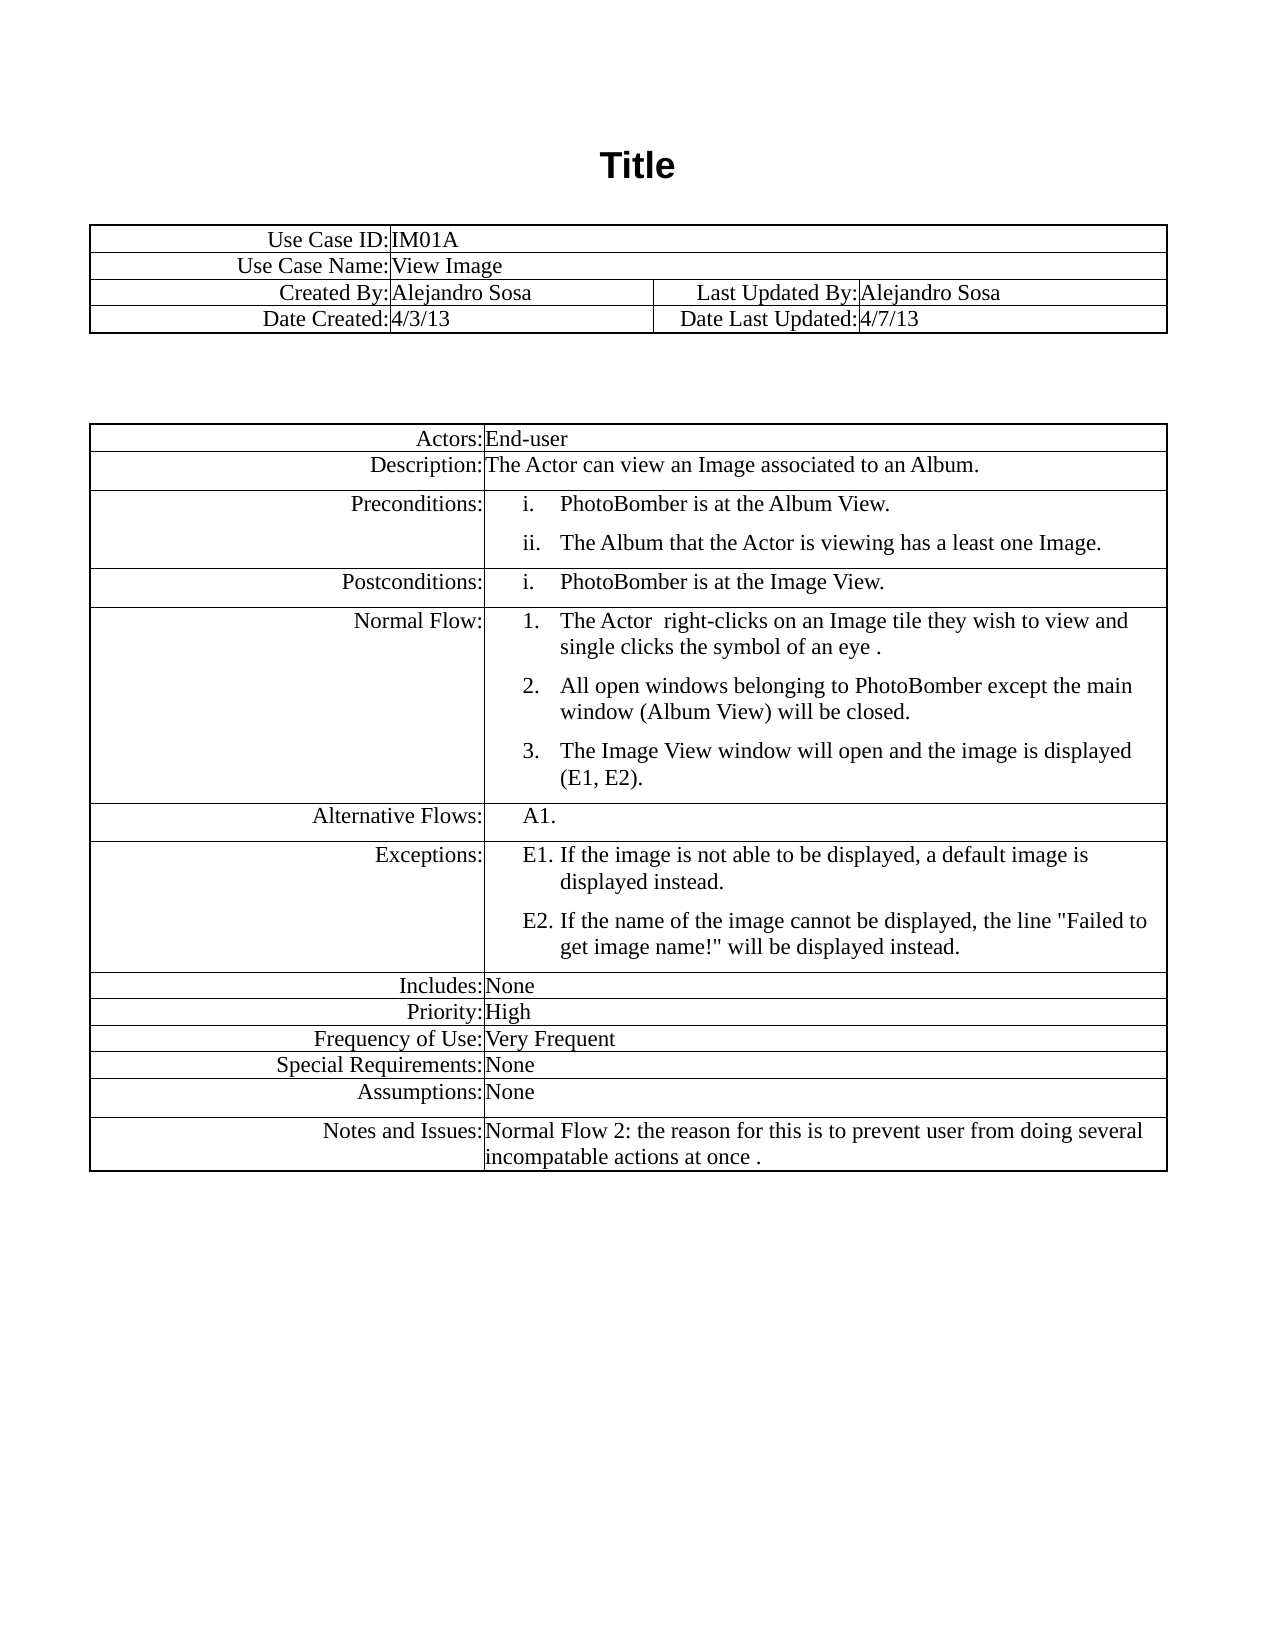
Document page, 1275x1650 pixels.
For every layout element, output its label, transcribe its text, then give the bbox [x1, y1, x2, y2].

table_cell Date Last Updated: [654, 306, 859, 332]
table_cell None [485, 1079, 1166, 1117]
table_cell None [485, 1052, 1166, 1078]
table_cell Notes and Issues: [91, 1118, 484, 1169]
table_header IM01A [391, 226, 1166, 252]
table_header End-user [485, 425, 1166, 451]
table_cell None [485, 973, 1166, 998]
table_header Actors: [91, 425, 484, 451]
table_cell View Image [391, 253, 1166, 279]
table_cell Created By: [91, 280, 390, 305]
table_cell Priority: [91, 999, 484, 1025]
table_cell Alternative Flows: [91, 804, 484, 841]
table_cell The Actor right-clicks on an Image tile they wish to view and single clicks the symbol of an eye . All open windows belonging to PhotoBomber except the main window (Album View) will be closed. The Image View window will open and the image is displayed (E1, E2). [485, 608, 1166, 802]
title Title [118, 143, 1157, 186]
table_cell Use Case Name: [91, 253, 390, 279]
table_cell Alejandro Sosa [391, 280, 653, 305]
table_cell Date Created: [91, 306, 390, 332]
table_cell 4/7/13 [860, 306, 1166, 332]
table_cell Normal Flow 2: the reason for this is to prevent user from doing several incompatable actions at once . [485, 1118, 1166, 1169]
table_header Use Case ID: [91, 226, 390, 252]
table_cell PhotoBomber is at the Album View. The Album that the Actor is viewing has a least one Image. [485, 491, 1166, 568]
table_cell Last Updated By: [654, 280, 859, 305]
table_cell 4/3/13 [391, 306, 653, 332]
table_cell PhotoBomber is at the Image View. [485, 569, 1166, 607]
table_cell Preconditions: [91, 491, 484, 568]
table_cell Very Frequent [485, 1026, 1166, 1051]
table_cell If the image is not able to be displayed, a default image is displayed instead. If the name of the image cannot be displayed, the line "Failed to get image name!" will be displayed instead. [485, 842, 1166, 972]
table_cell Description: [91, 452, 484, 490]
table_cell Alejandro Sosa [860, 280, 1166, 305]
table_cell Exceptions: [91, 842, 484, 972]
table_cell Frequency of Use: [91, 1026, 484, 1051]
table_cell Normal Flow: [91, 608, 484, 802]
table_cell [485, 804, 1166, 841]
table_cell Postconditions: [91, 569, 484, 607]
table_cell Assumptions: [91, 1079, 484, 1117]
table_cell Special Requirements: [91, 1052, 484, 1078]
table_cell Includes: [91, 973, 484, 998]
table_cell The Actor can view an Image associated to an Album. [485, 452, 1166, 490]
table_cell High [485, 999, 1166, 1025]
